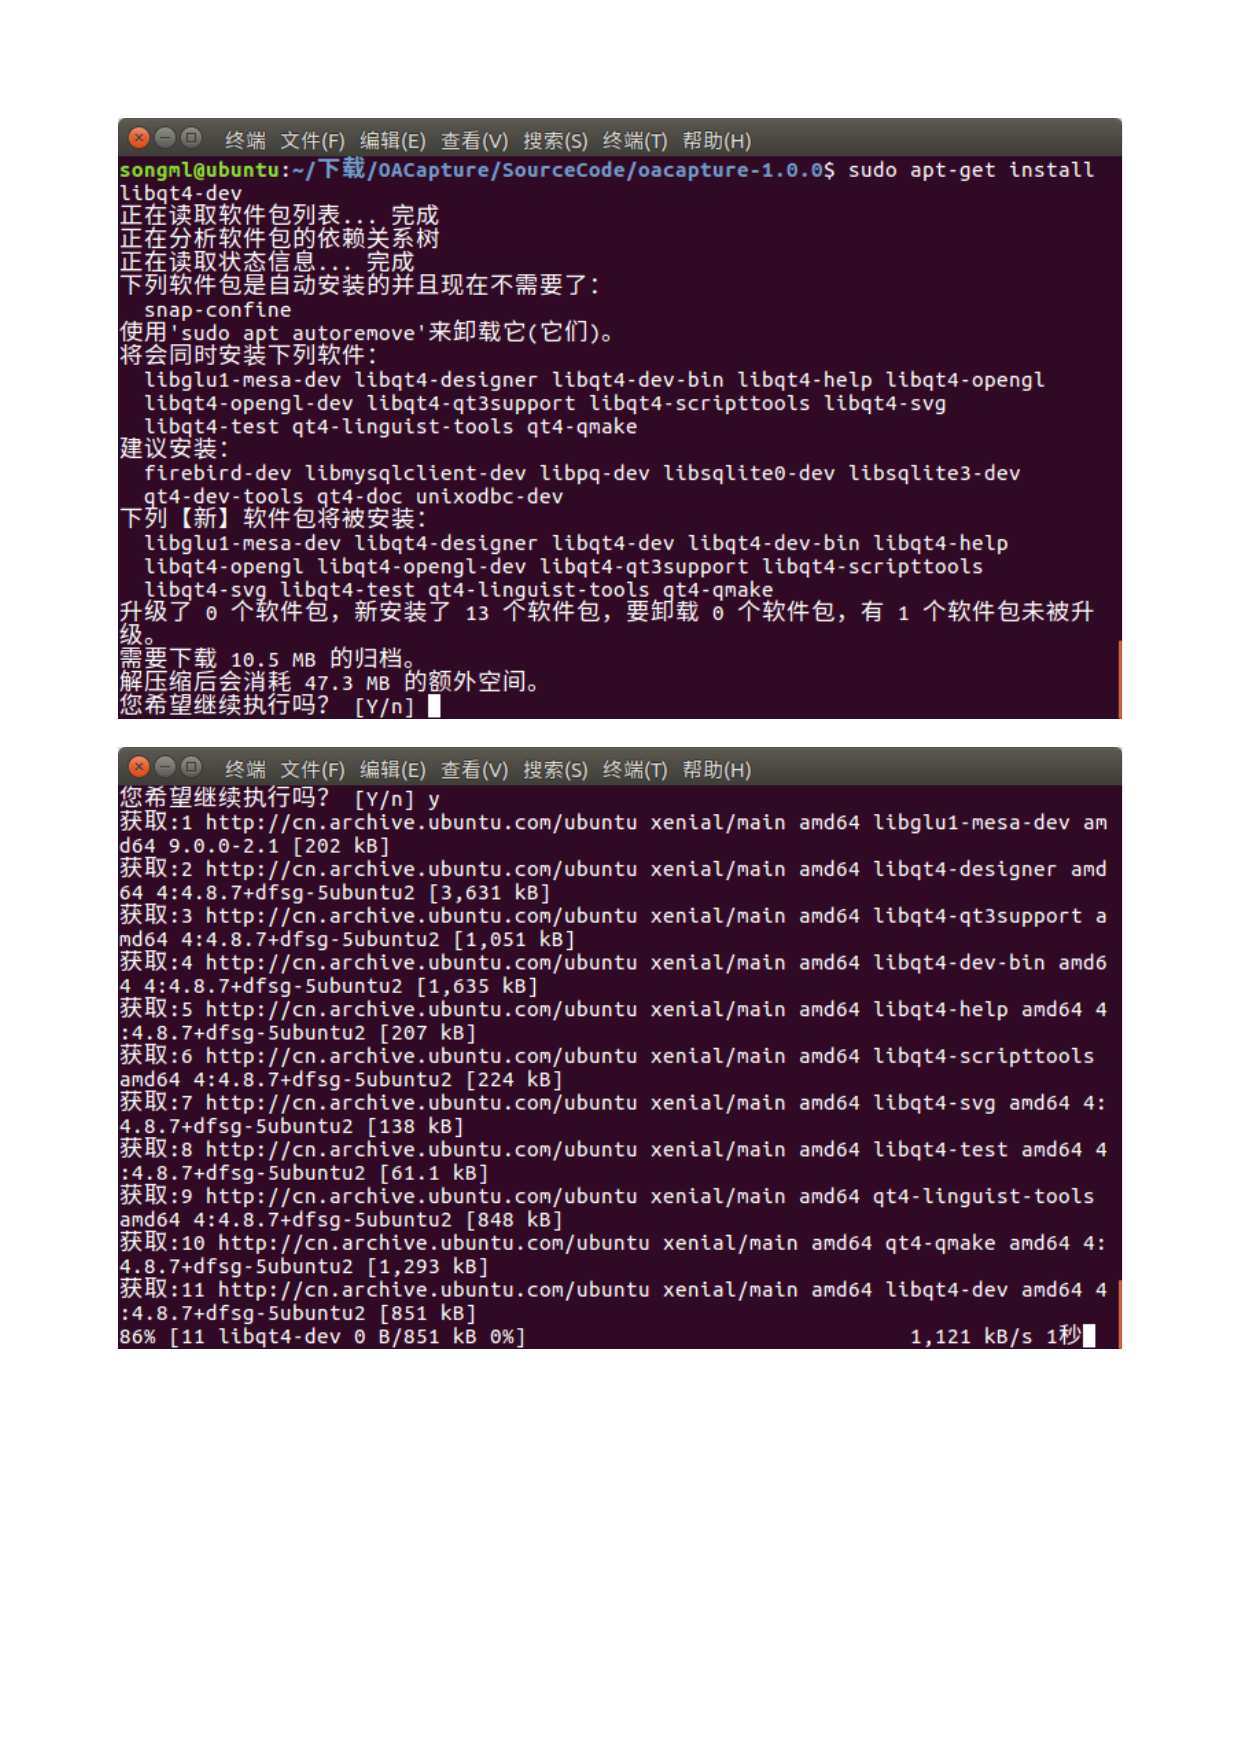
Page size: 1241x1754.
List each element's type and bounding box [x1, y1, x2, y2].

picture [118, 118, 1123, 719]
picture [118, 747, 1123, 1349]
